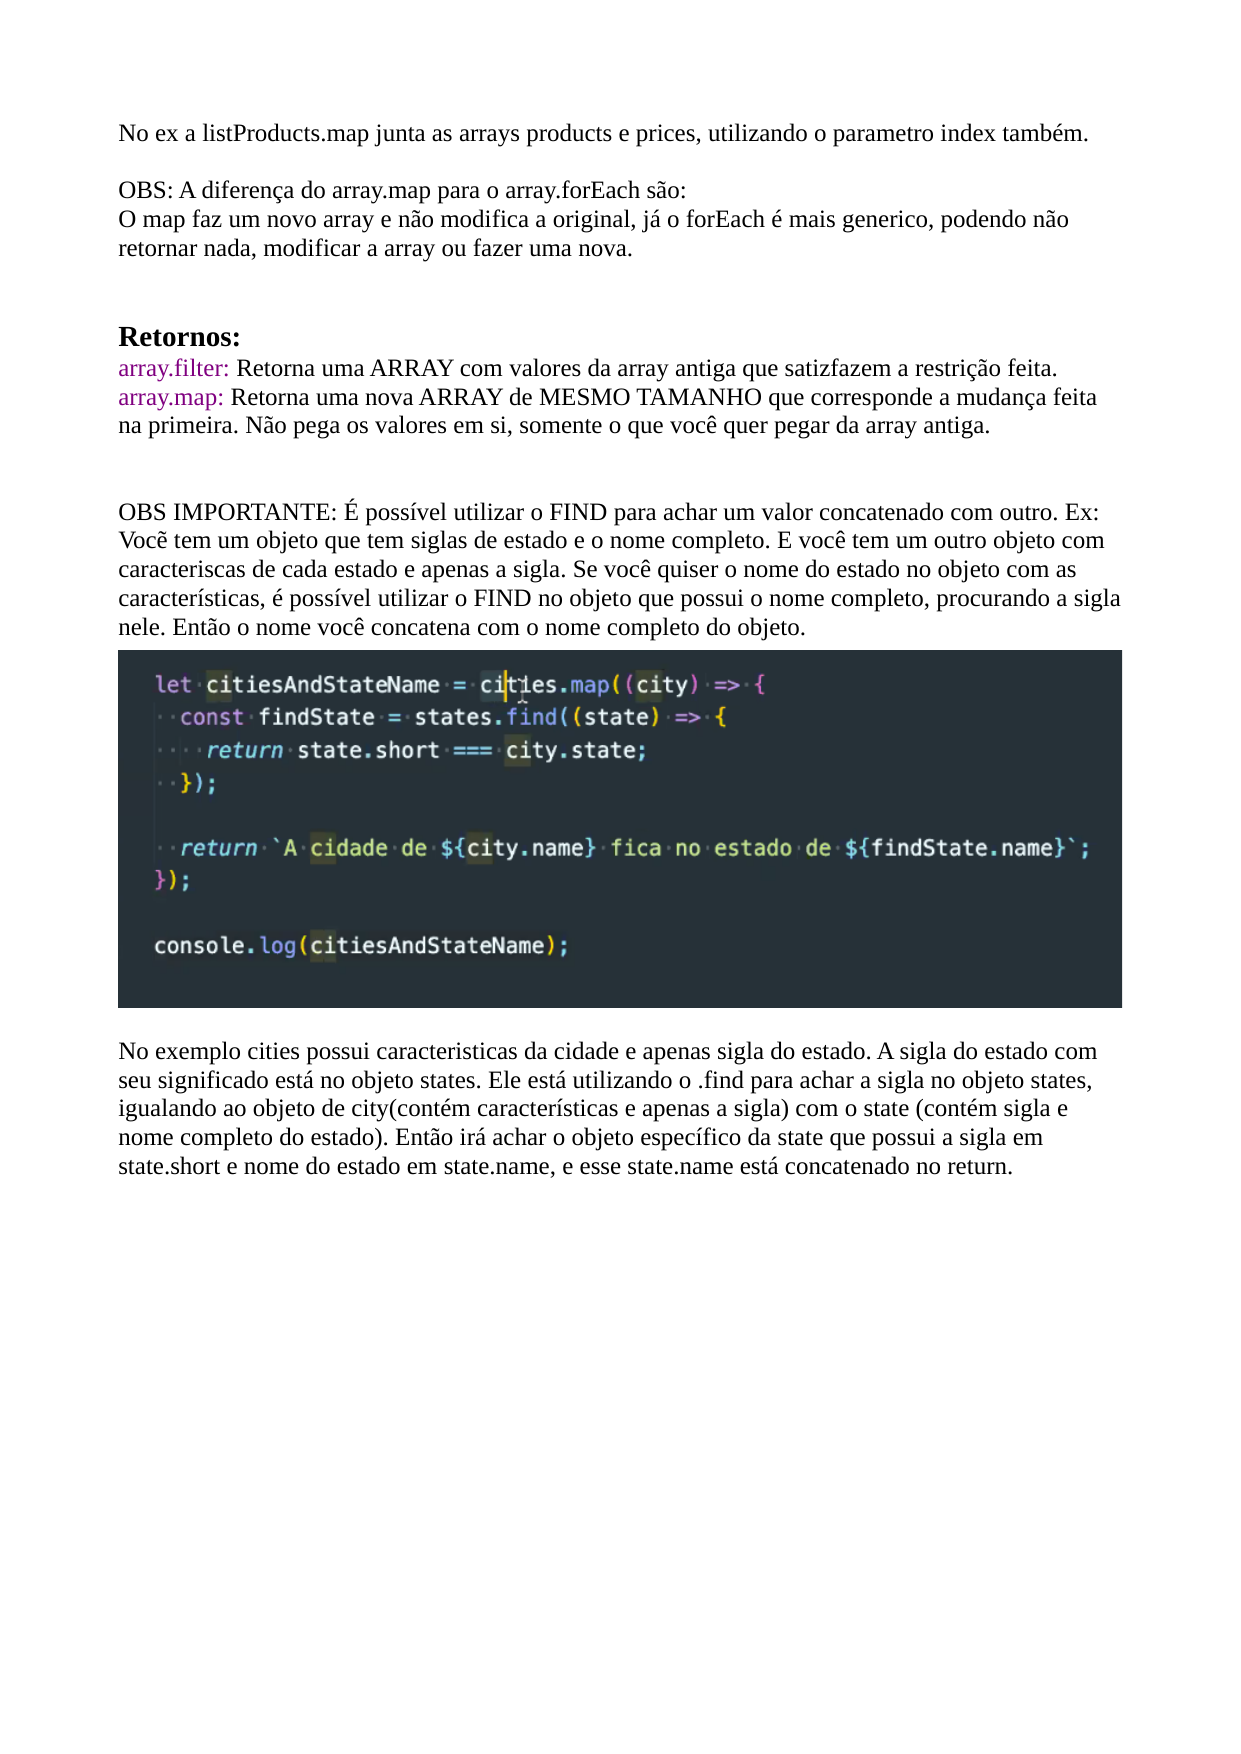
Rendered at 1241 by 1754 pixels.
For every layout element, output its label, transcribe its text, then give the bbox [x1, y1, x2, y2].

text OBS IMPORTANTE: É possível utilizar o FIND para achar um valor concatenado com outro. Ex: Vocẽ tem um objeto que tem siglas de estado e o nome completo. E você tem um outro objeto com caracteriscas de cada estado e apenas a sigla. Se você quiser o nome do estado no objeto com as características, é possível utilizar o FIND no objeto que possui o nome completo, procurando a sigla nele. Então o nome você concatena com o nome completo do objeto. [118, 497, 1122, 640]
picture [118, 650, 1123, 1008]
text OBS: A diferença do array.map para o array.forEach são: [118, 176, 1122, 204]
text No exemplo cities possui caracteristicas da cidade e apenas sigla do estado. A sigla do estado com seu significado está no objeto states. Ele está utilizando o .find para achar a sigla no objeto states, igualando ao objeto de city(contém características e apenas a sigla) com o state (contém sigla e nome completo do estado). Então irá achar o objeto específico da state que possui a sigla em state.short e nome do estado em state.name, e esse state.name está concatenado no return. [118, 1036, 1122, 1180]
text O map faz um novo array e não modifica a original, já o forEach é mais generico, podendo não retornar nada, modificar a array ou fazer uma nova. [118, 204, 1122, 262]
text array.map: Retorna uma nova ARRAY de MESMO TAMANHO que corresponde a mudança feita na primeira. Não pega os valores em si, somente o que você quer pegar da array antiga. [118, 382, 1122, 439]
text Retornos: [118, 319, 1122, 353]
text array.filter: Retorna uma ARRAY com valores da array antiga que satizfazem a restrição feita. [118, 353, 1122, 382]
text No ex a listProducts.map junta as arrays products e prices, utilizando o parametro index também. [118, 118, 1122, 147]
